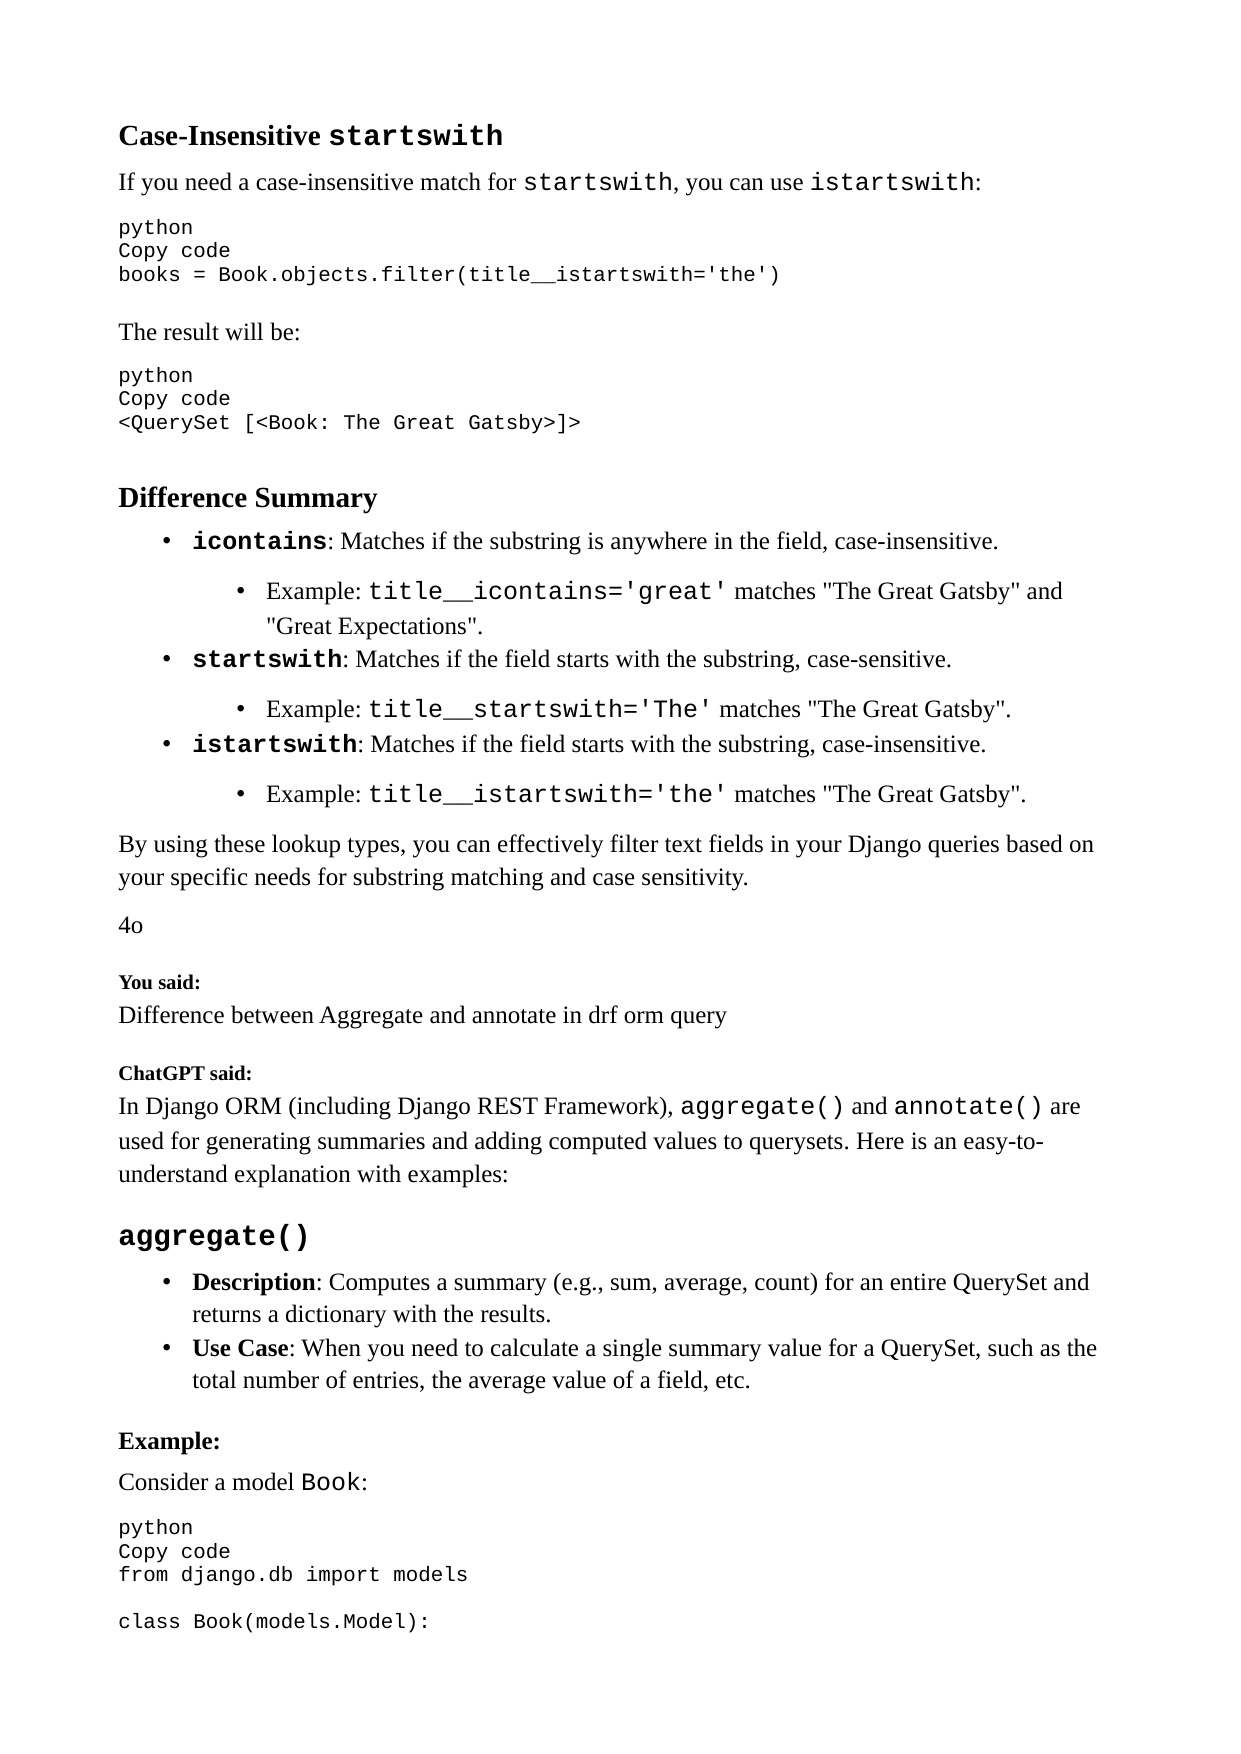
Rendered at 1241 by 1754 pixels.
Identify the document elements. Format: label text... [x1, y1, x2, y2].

text class Book(models.Model): [118, 1612, 1122, 1635]
text 4o [118, 910, 1122, 939]
list Example: title__startswith='The' matches "The Great Gatsby". [236, 694, 1122, 725]
subtitle You said: [118, 970, 1122, 994]
text Copy code [118, 388, 1122, 412]
text python [118, 1517, 1122, 1541]
list Example: title__icontains='great' matches "The Great Gatsby" and "Great Expectations". [236, 576, 1122, 639]
text The result will be: [118, 317, 1122, 346]
text Copy code [118, 240, 1122, 264]
text By using these lookup types, you can effectively filter text fields in your Django queries based on your specific needs for substring matching and case sensitivity. [118, 829, 1122, 891]
list Use Case: When you need to calculate a single summary value for a QuerySet, such as the total number of entries, the average value of a field, etc. [162, 1333, 1122, 1394]
text Consider a model Book: [118, 1467, 1122, 1498]
subtitle Difference Summary [118, 480, 1122, 513]
text books = Book.objects.filter(title__istartswith='the') [118, 264, 1122, 288]
subtitle aggregate() [118, 1221, 1122, 1254]
text If you need a case-insensitive match for startswith, you can use istartswith: [118, 167, 1122, 197]
text python [118, 365, 1122, 388]
list icontains: Matches if the substring is anywhere in the field, case-insensitive. [162, 526, 1122, 557]
text Copy code [118, 1541, 1122, 1564]
subtitle Case-Insensitive startswith [118, 118, 1122, 154]
subtitle ChatGPT said: [118, 1060, 1122, 1084]
list Example: title__istartswith='the' matches "The Great Gatsby". [236, 779, 1122, 810]
list Description: Computes a summary (e.g., sum, average, count) for an entire QuerySet and returns a dictionary with the results. [162, 1267, 1122, 1328]
subtitle Example: [118, 1426, 1122, 1454]
list startswith: Matches if the field starts with the substring, case-sensitive. [162, 644, 1122, 675]
text Difference between Aggregate and annotate in drf orm query [118, 1000, 1122, 1029]
list istartswith: Matches if the field starts with the substring, case-insensitive. [162, 729, 1122, 760]
text In Django ORM (including Django REST Framework), aggregate() and annotate() are used for generating summaries and adding computed values to querysets. Here is an easy-to-understand explanation with examples: [118, 1091, 1122, 1188]
text python [118, 217, 1122, 240]
text from django.db import models [118, 1564, 1122, 1588]
text <QuerySet [<Book: The Great Gatsby>]> [118, 412, 1122, 436]
